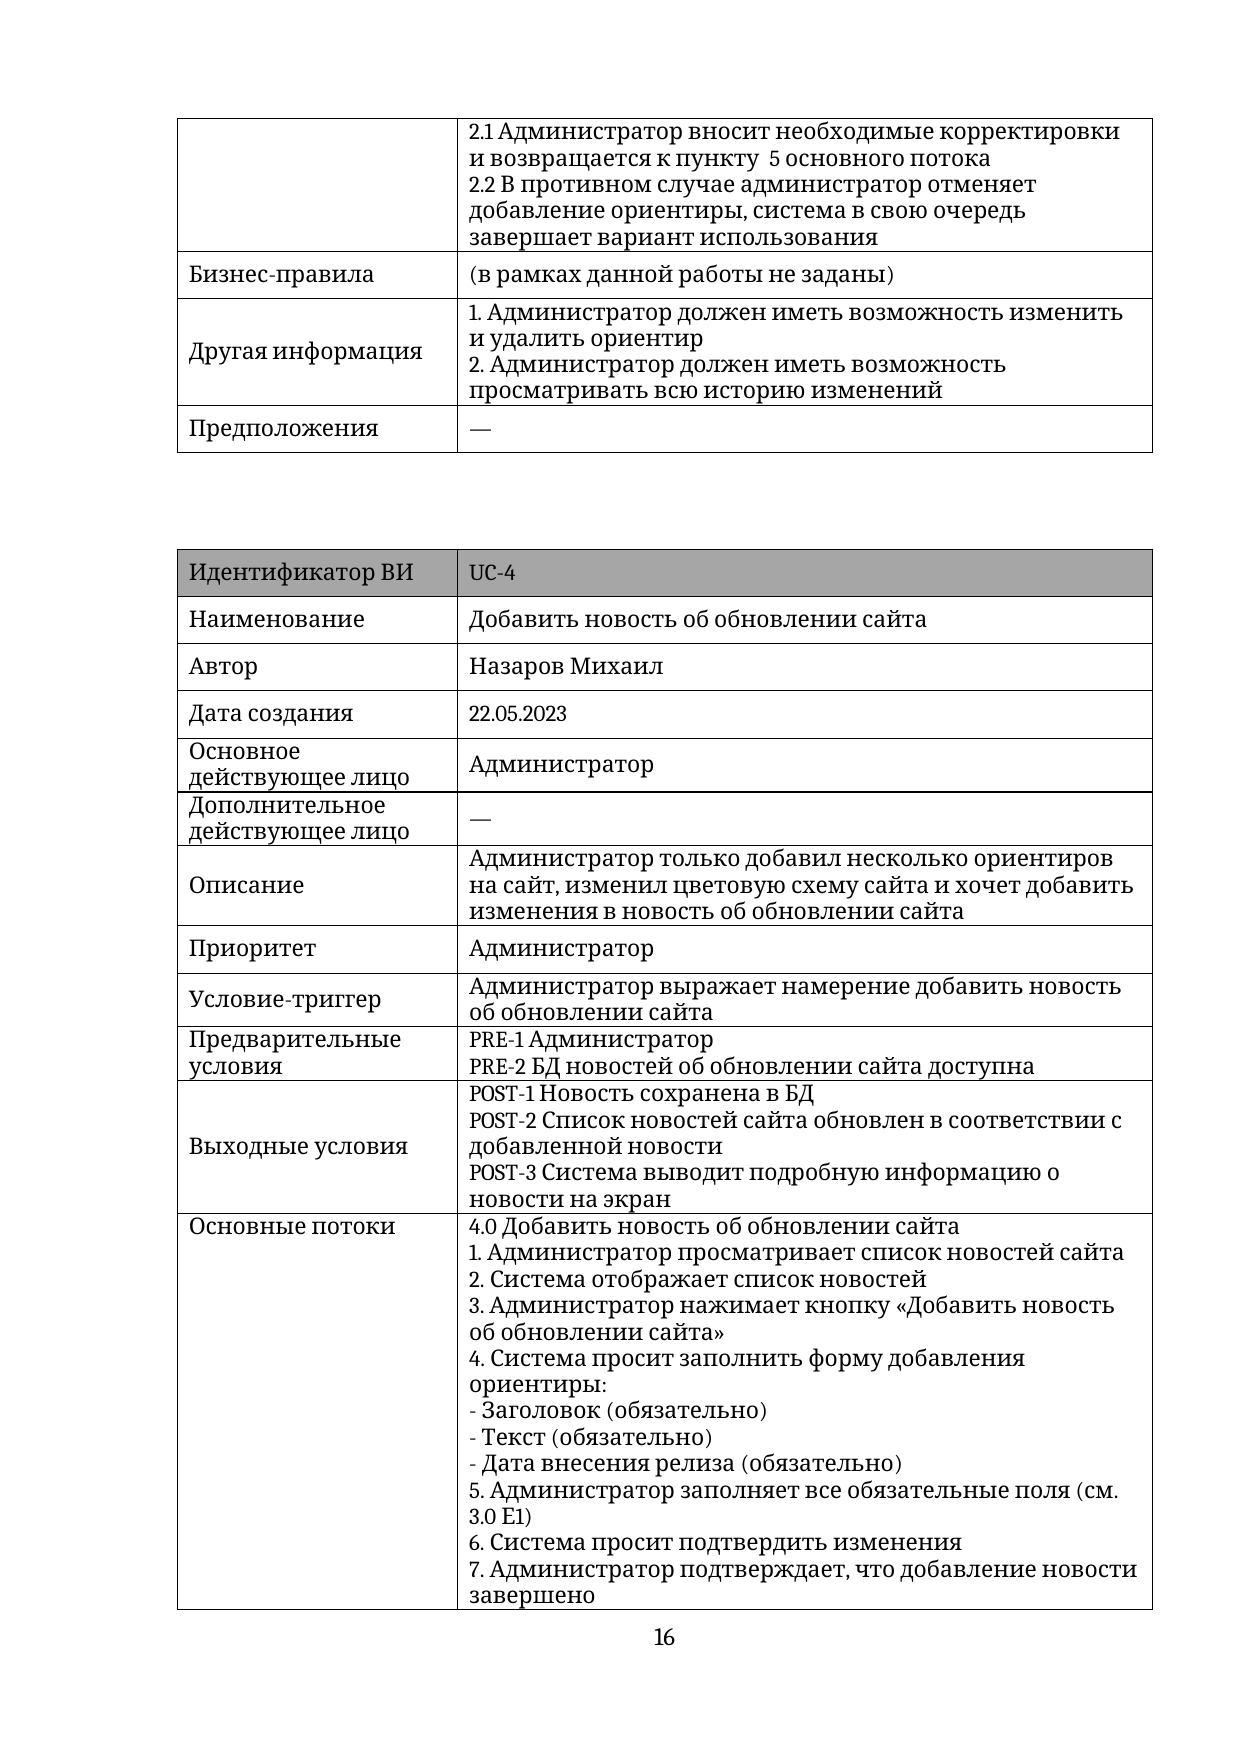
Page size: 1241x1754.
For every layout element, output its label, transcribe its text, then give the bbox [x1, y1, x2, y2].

table_cell Администратор только добавил несколько ориентиров на сайт, изменил цветовую схему сайта и хочет добавить изменения в новость об обновлении сайта [458, 846, 1152, 925]
table_cell Автор [178, 644, 457, 690]
table_cell — [458, 406, 1152, 452]
table_cell Другая информация [178, 299, 457, 405]
table_cell 4.0 Добавить новость об обновлении сайта 1. Администратор просматривает список новостей сайта 2. Система отображает список новостей 3. Администратор нажимает кнопку «Добавить новость об обновлении сайта» 4. Система просит заполнить форму добавления ориентиры: - Заголовок (обязательно) - Текст (обязательно) - Дата внесения релиза (обязательно) 5. Администратор заполняет все обязательные поля (см. 3.0 Е1) 6. Система просит подтвердить изменения 7. Администратор подтверждает, что добавление новости завершено [458, 1214, 1152, 1609]
table_cell Выходные условия [178, 1081, 457, 1213]
table_header Идентификатор ВИ [178, 550, 457, 596]
table_cell [178, 119, 457, 251]
table_cell Основные потоки [178, 1214, 457, 1609]
table_cell POST-1 Новость сохранена в БД POST-2 Список новостей сайта обновлен в соответствии с добавленной новости POST-3 Система выводит подробную информацию о новости на экран [458, 1081, 1152, 1213]
table_cell 1. Администратор должен иметь возможность изменить и удалить ориентир 2. Администратор должен иметь возможность просматривать всю историю изменений [458, 299, 1152, 405]
table_cell Условие-триггер [178, 974, 457, 1026]
table_cell (в рамках данной работы не заданы) [458, 252, 1152, 298]
table_cell — [458, 793, 1152, 845]
table_cell Добавить новость об обновлении сайта [458, 597, 1152, 643]
table_cell Администратор [458, 739, 1152, 791]
table_cell 22.05.2023 [458, 691, 1152, 738]
table_cell 2.1 Администратор вносит необходимые корректировки и возвращается к пункту 5 основного потока 2.2 В противном случае администратор отменяет добавление ориентиры, система в свою очередь завершает вариант использования [458, 119, 1152, 251]
table_cell Предварительные условия [178, 1027, 457, 1080]
table_cell Бизнес-правила [178, 252, 457, 298]
table_cell Администратор выражает намерение добавить новость об обновлении сайта [458, 974, 1152, 1026]
table_cell PRE-1 Администратор PRE-2 БД новостей об обновлении сайта доступна [458, 1027, 1152, 1080]
table_cell Предположения [178, 406, 457, 452]
table_cell Дополнительное действующее лицо [178, 793, 457, 845]
table_cell Дата создания [178, 691, 457, 738]
table_header UC-4 [458, 550, 1152, 596]
table_cell Наименование [178, 597, 457, 643]
table_cell Основное действующее лицо [178, 739, 457, 791]
table_cell Приоритет [178, 926, 457, 972]
table_cell Описание [178, 846, 457, 925]
table_cell Назаров Михаил [458, 644, 1152, 690]
table_cell Администратор [458, 926, 1152, 972]
